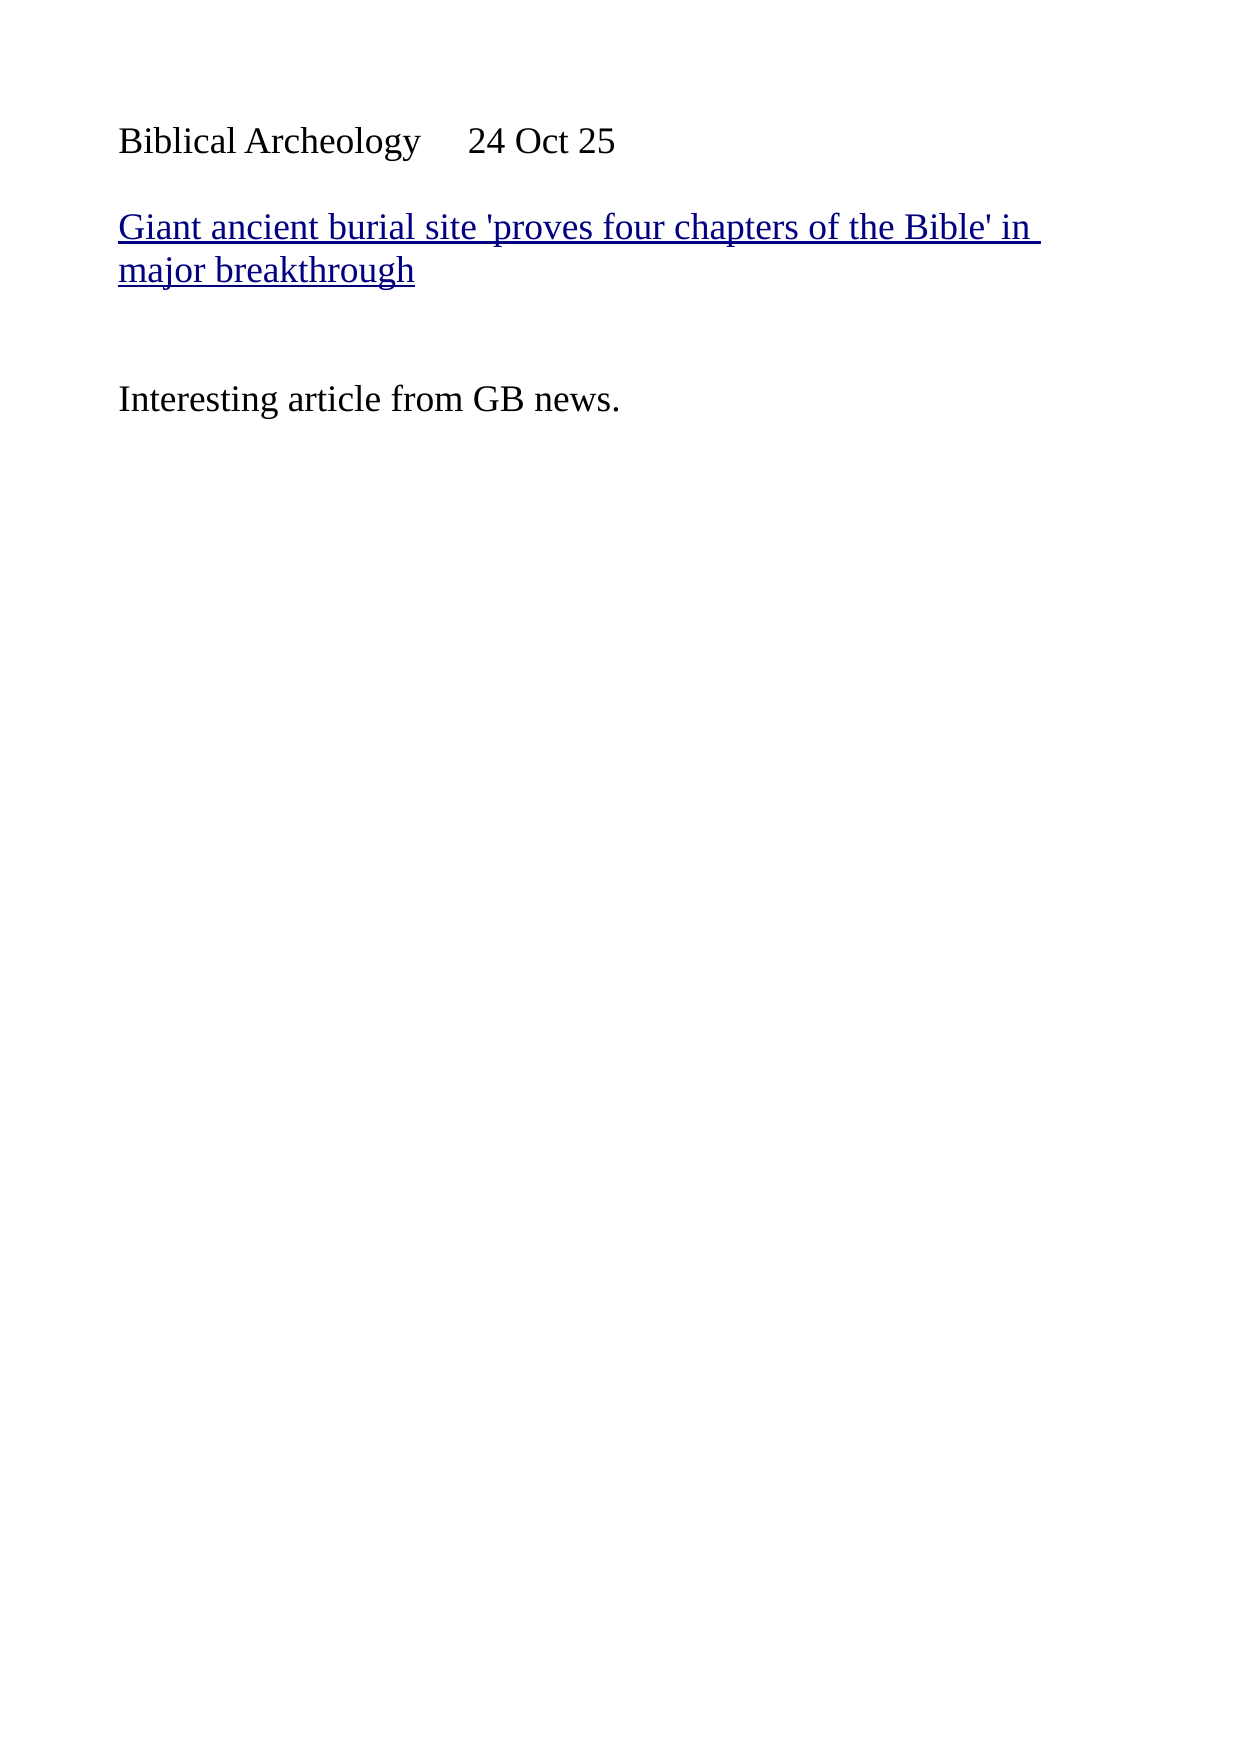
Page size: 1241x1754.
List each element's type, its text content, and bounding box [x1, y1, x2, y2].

text Giant ancient burial site 'proves four chapters of the Bible' in major breakthrough [118, 204, 1122, 291]
text Interesting article from GB news. [118, 377, 1122, 420]
text Biblical Archeology 24 Oct 25 [118, 118, 1122, 161]
